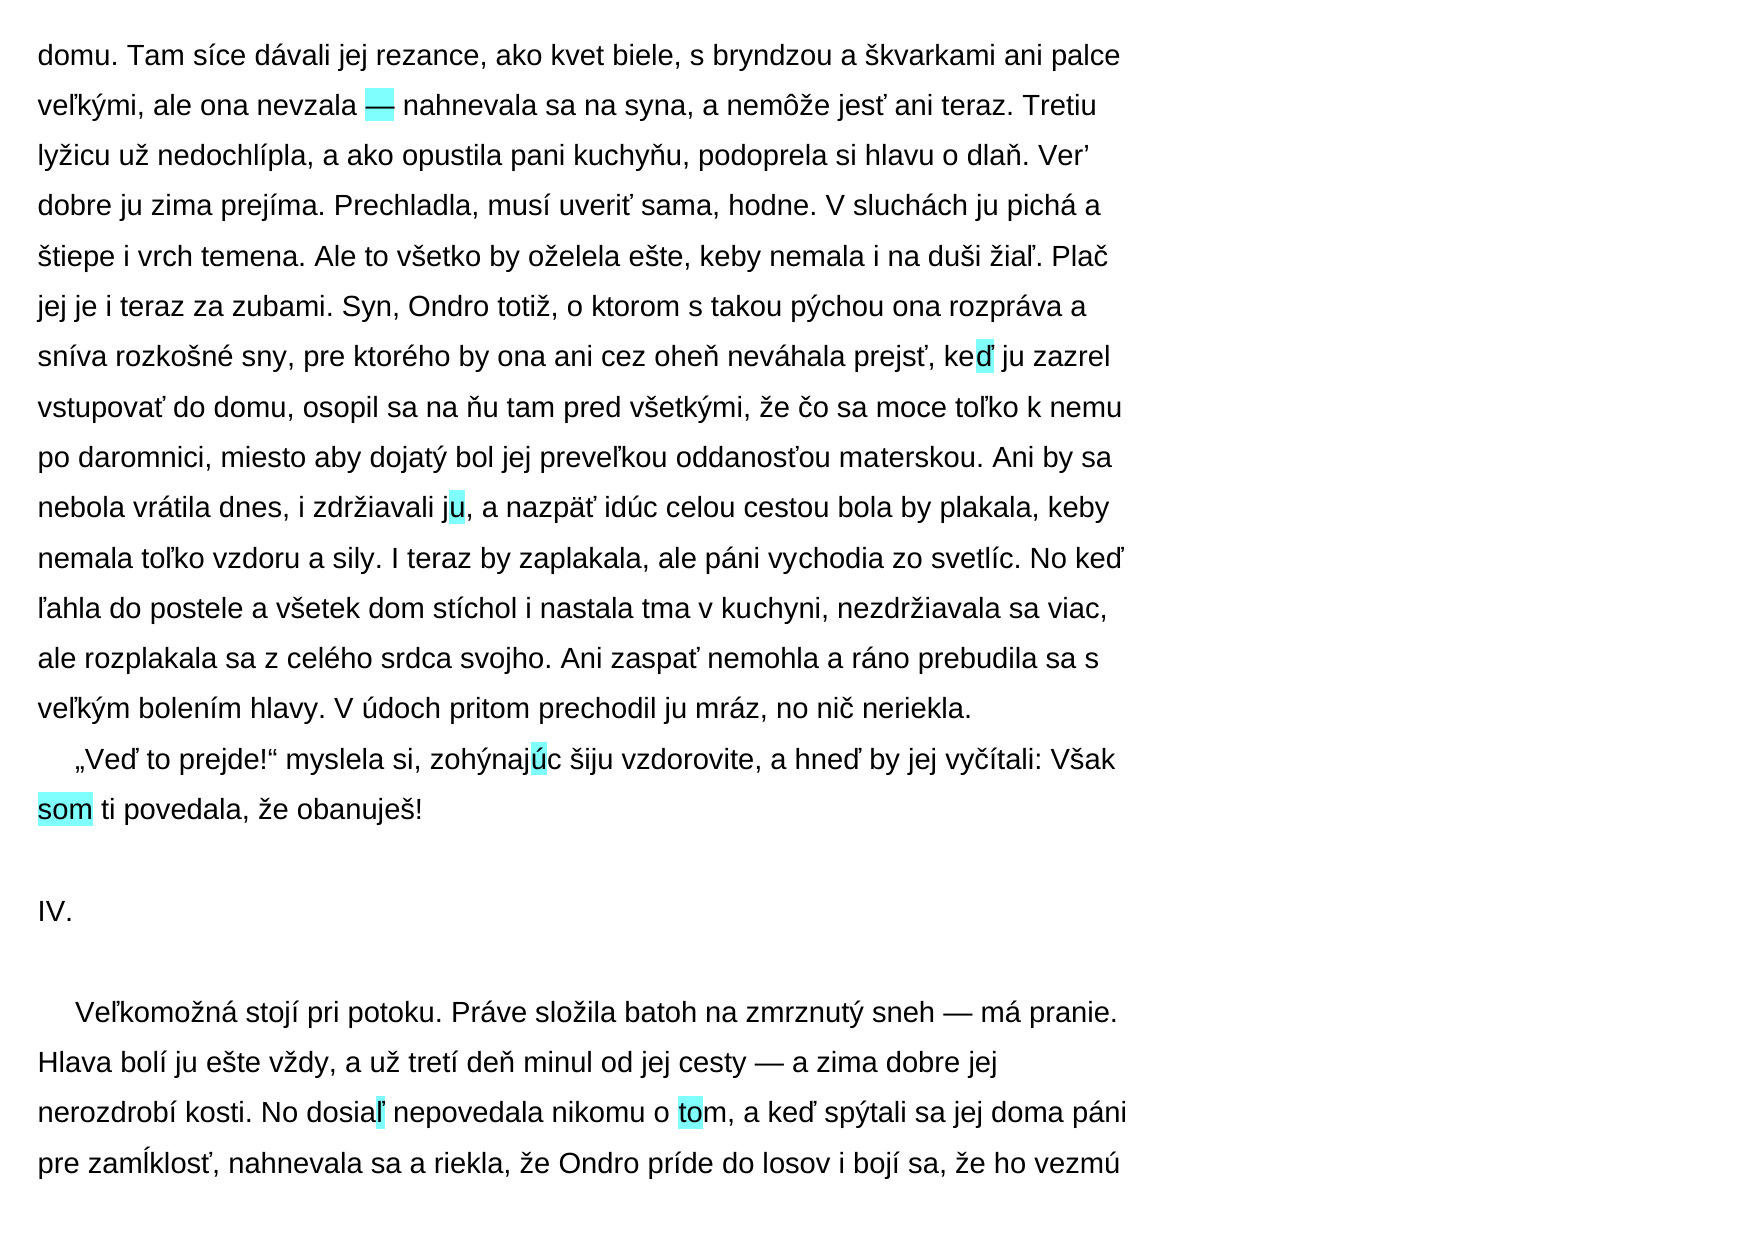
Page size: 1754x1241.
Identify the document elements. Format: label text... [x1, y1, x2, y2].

text „Veď to prejde!“ myslela si, zohýnajúc šiju vzdorovite, a hneď by jej vyčítali: Však som ti povedala, že obanuješ! [37, 742, 1130, 826]
text domu. Tam síce dávali jej rezance, ako kvet biele, s bryndzou a škvarkami ani palce veľ­kými, ale ona nevzala — nahnevala sa na syna, a nemôže jesť ani teraz. Tretiu lyžicu už nedochlípla, a ako opustila pani kuchyňu, podoprela si hlavu o dlaň. Ver’ dobre ju zima prejíma. Prechladla, musí uveriť sama, hodne. V sluchách ju pichá a štiepe i vrch temena. Ale to všetko by oželela ešte, keby nemala i na duši žiaľ. Plač jej je i teraz za zubami. Syn, Ondro totiž, o ktorom s takou pýchou ona rozpráva a sníva rozkošné sny, pre ktorého by ona ani cez oheň neváhala prejsť, keď ju zazrel vstupovať do domu, osopil sa na ňu tam pred všetkými, že čo sa moce toľko k nemu po daromnici, miesto aby dojatý bol jej preveľkou oddanosťou ma­terskou. Ani by sa nebola vrátila dnes, i zdržiavali ju, a nazpäť idúc celou cestou bola by plakala, keby nemala toľko vzdoru a sily. I teraz by zaplakala, ale páni vy­chodia zo svetlíc. No keď ľahla do postele a všetek dom stíchol i nastala tma v ku­chyni, nezdržiavala sa viac, ale rozplakala sa z celého srdca svojho. Ani zaspať nemohla a ráno prebudila sa s veľkým bolením hlavy. V údoch pritom prechodil ju mráz, no nič neriekla. [37, 37, 1130, 725]
text IV. [37, 893, 1130, 927]
text Veľkomožná stojí pri potoku. Práve složila batoh na zmrznutý sneh — má pranie. Hlava bolí ju ešte vždy, a už tretí deň minul od jej cesty — a zima dobre jej nerozdrobí kosti. No dosiaľ nepovedala nikomu o tom, a keď spýtali sa jej doma páni pre zamĺklosť, nahnevala sa a riekla, že Ondro príde do losov i bojí sa, že ho vezmú [37, 995, 1130, 1179]
